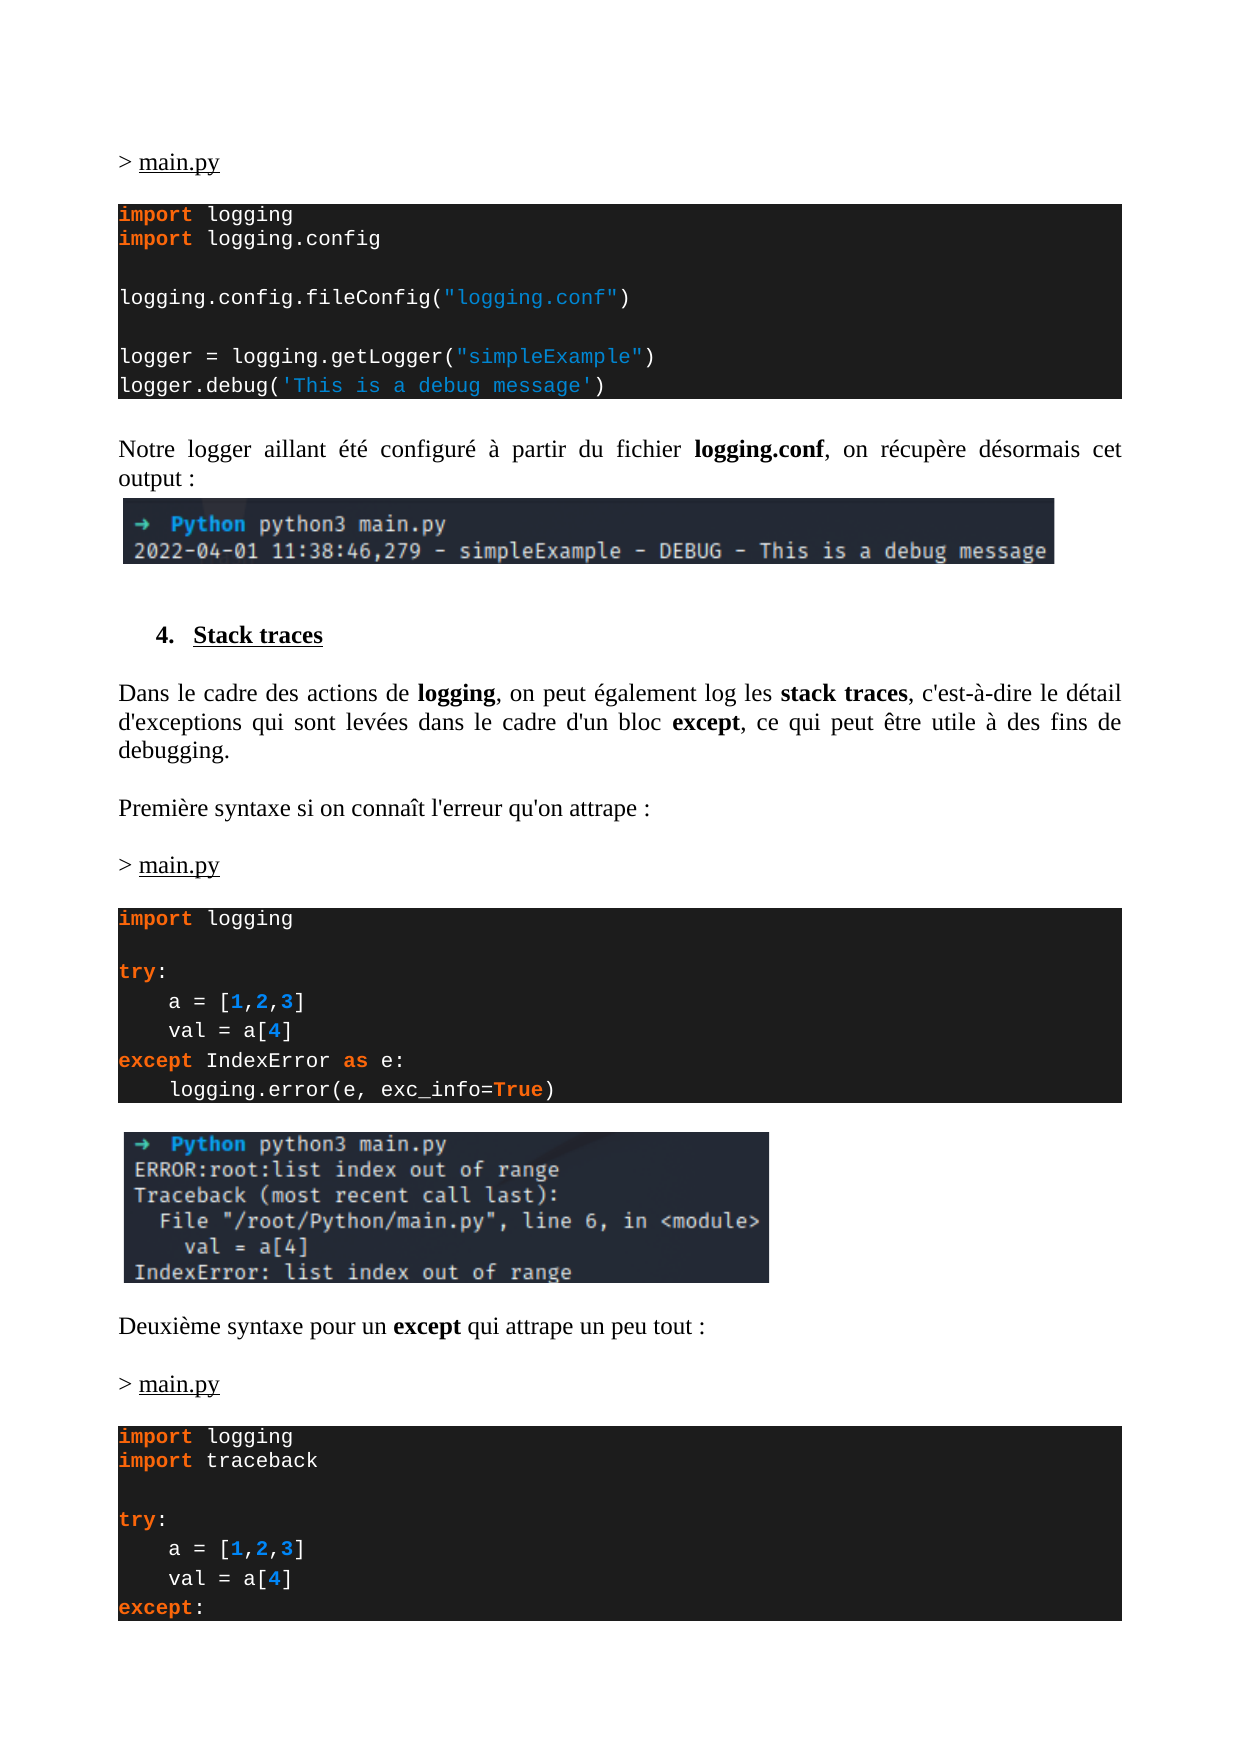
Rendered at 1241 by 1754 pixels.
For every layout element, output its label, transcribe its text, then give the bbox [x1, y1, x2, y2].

text Première syntaxe si on connaît l'erreur qu'on attrape : [118, 793, 1122, 822]
text except IndexError as e: [118, 1050, 1122, 1073]
text except: [118, 1597, 1122, 1621]
text try: [118, 961, 1122, 985]
text import logging.config [118, 228, 1122, 252]
text logging.error(e, exc_info=True) [118, 1079, 1122, 1103]
list Stack traces [156, 621, 1122, 649]
text > main.py [118, 851, 1122, 879]
text import logging [118, 1426, 1122, 1450]
text logger.debug('This is a debug message') [118, 375, 1122, 399]
text Notre logger aillant été configuré à partir du fichier logging.conf, on récupère désormais cet output : [118, 434, 1122, 492]
text > main.py [118, 1369, 1122, 1398]
text val = a[4] [118, 1568, 1122, 1592]
text try: [118, 1509, 1122, 1533]
text logger = logging.getLogger("simpleExample") [118, 346, 1122, 369]
text import traceback [118, 1450, 1122, 1474]
text Dans le cadre des actions de logging, on peut également log les stack traces, c'est-à-dire le détail d'exceptions qui sont levées dans le cadre d'un bloc except, ce qui peut être utile à des fins de debugging. [118, 678, 1122, 764]
text a = [1,2,3] [118, 991, 1122, 1014]
text val = a[4] [118, 1020, 1122, 1044]
text a = [1,2,3] [118, 1538, 1122, 1562]
text import logging [118, 204, 1122, 228]
text Deuxième syntaxe pour un except qui attrape un peu tout : [118, 1311, 1122, 1340]
text import logging [118, 908, 1122, 932]
text > main.py [118, 147, 1122, 176]
text logging.config.fileConfig("logging.conf") [118, 287, 1122, 311]
